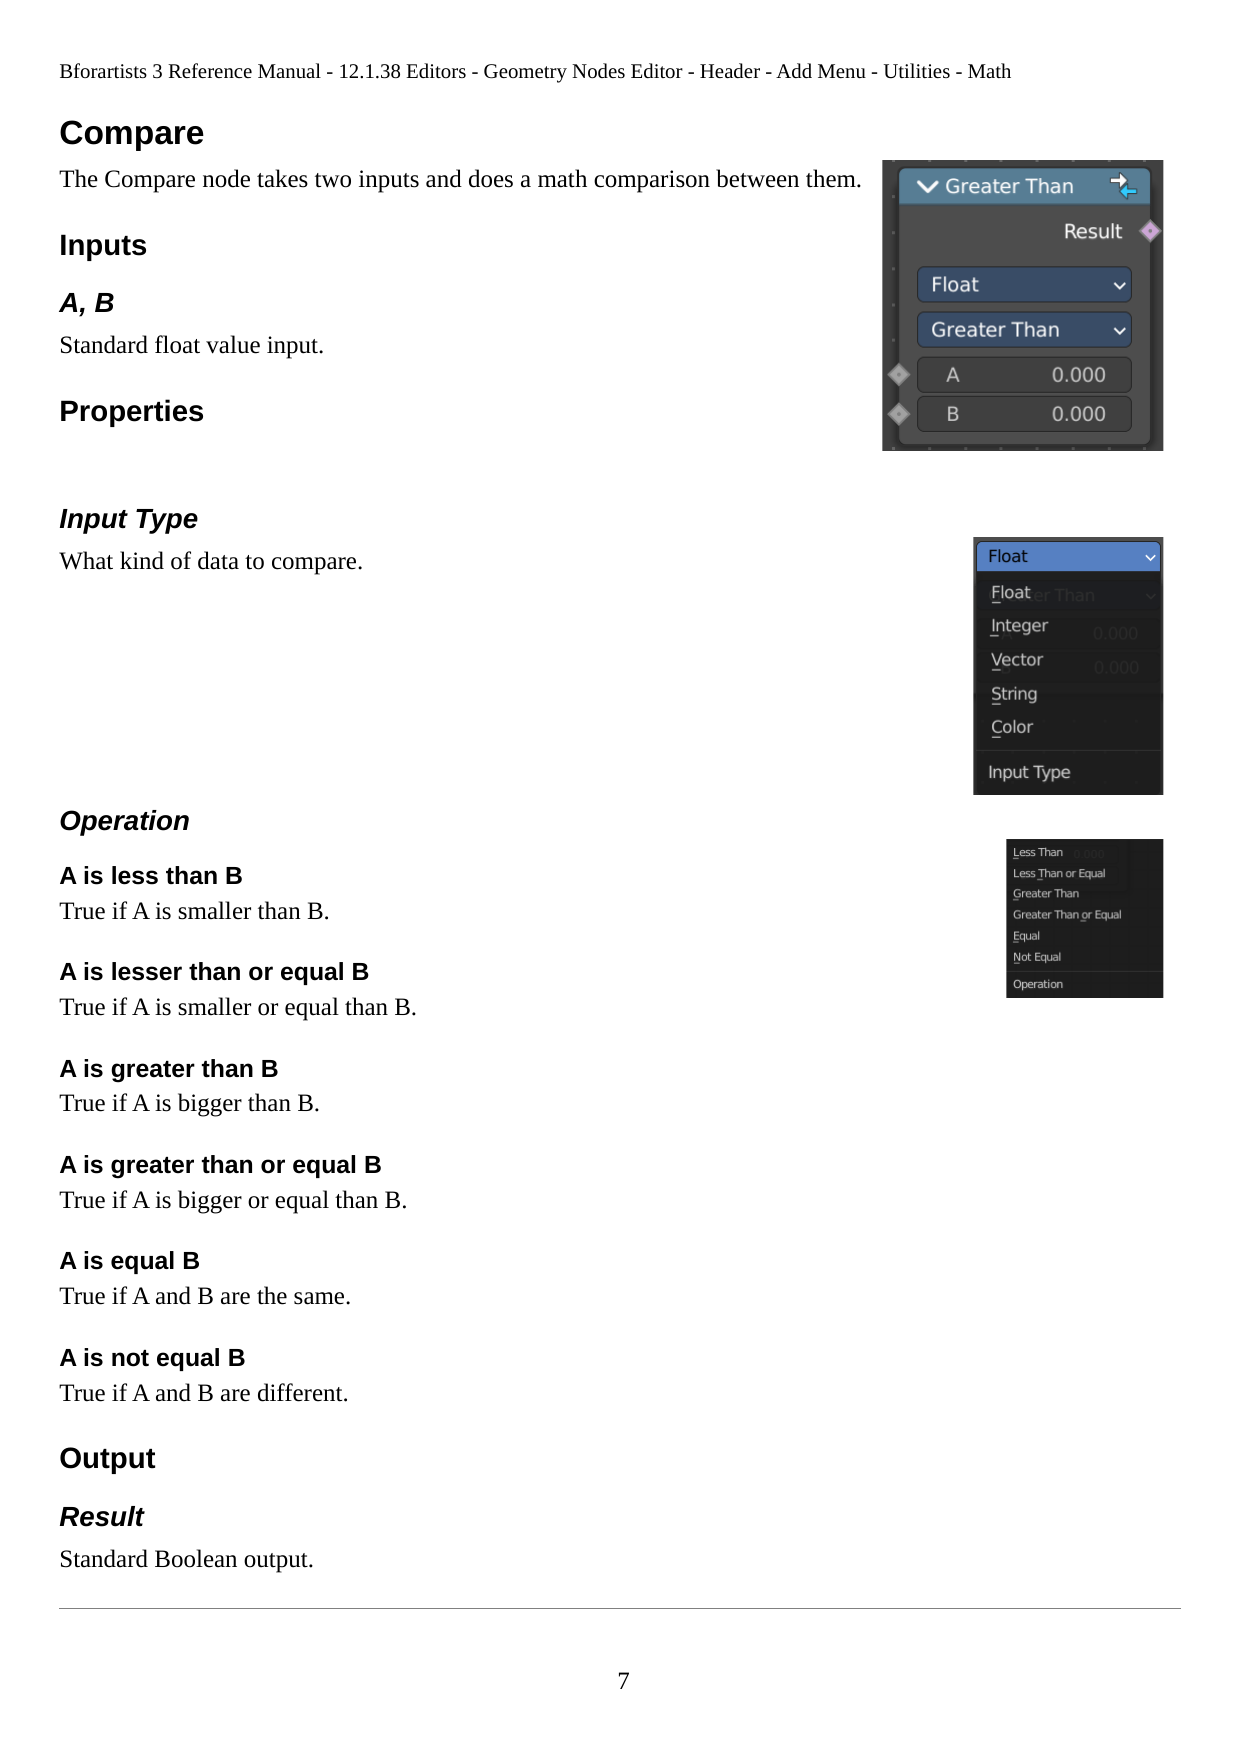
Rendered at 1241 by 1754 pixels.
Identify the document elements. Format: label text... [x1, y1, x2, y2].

subtitle A is less than B [59, 861, 1006, 889]
subtitle Result [59, 1500, 1181, 1532]
subtitle A is lesser than or equal B [59, 957, 1006, 986]
text True if A and B are the same. [59, 1281, 1181, 1310]
subtitle [1164, 394, 1181, 428]
subtitle Input Type [59, 502, 1181, 534]
text The Compare node takes two inputs and does a math comparison between them. [59, 164, 882, 192]
subtitle [1164, 227, 1181, 261]
subtitle Operation [59, 804, 1181, 836]
subtitle A is greater than B [59, 1054, 1181, 1082]
subtitle [1164, 861, 1181, 889]
subtitle A, B [59, 286, 882, 318]
subtitle [1164, 286, 1181, 318]
text Standard float value input. [59, 331, 882, 359]
text True if A is smaller than B. [59, 896, 1006, 924]
subtitle A is not equal B [59, 1343, 1181, 1371]
subtitle Output [59, 1441, 1181, 1475]
picture [1006, 839, 1164, 998]
text True if A is smaller or equal than B. [59, 992, 1181, 1021]
text Standard Boolean output. [59, 1544, 1181, 1573]
subtitle Properties [59, 394, 882, 428]
subtitle A is equal B [59, 1246, 1181, 1275]
text True if A is bigger or equal than B. [59, 1185, 1181, 1214]
text What kind of data to compare. [59, 546, 973, 575]
subtitle A is greater than or equal B [59, 1150, 1181, 1179]
subtitle Compare [59, 113, 1181, 151]
picture [882, 160, 1164, 451]
text True if A is bigger than B. [59, 1088, 1181, 1117]
text True if A and B are different. [59, 1378, 1181, 1406]
subtitle Inputs [59, 227, 882, 261]
picture [973, 537, 1164, 795]
